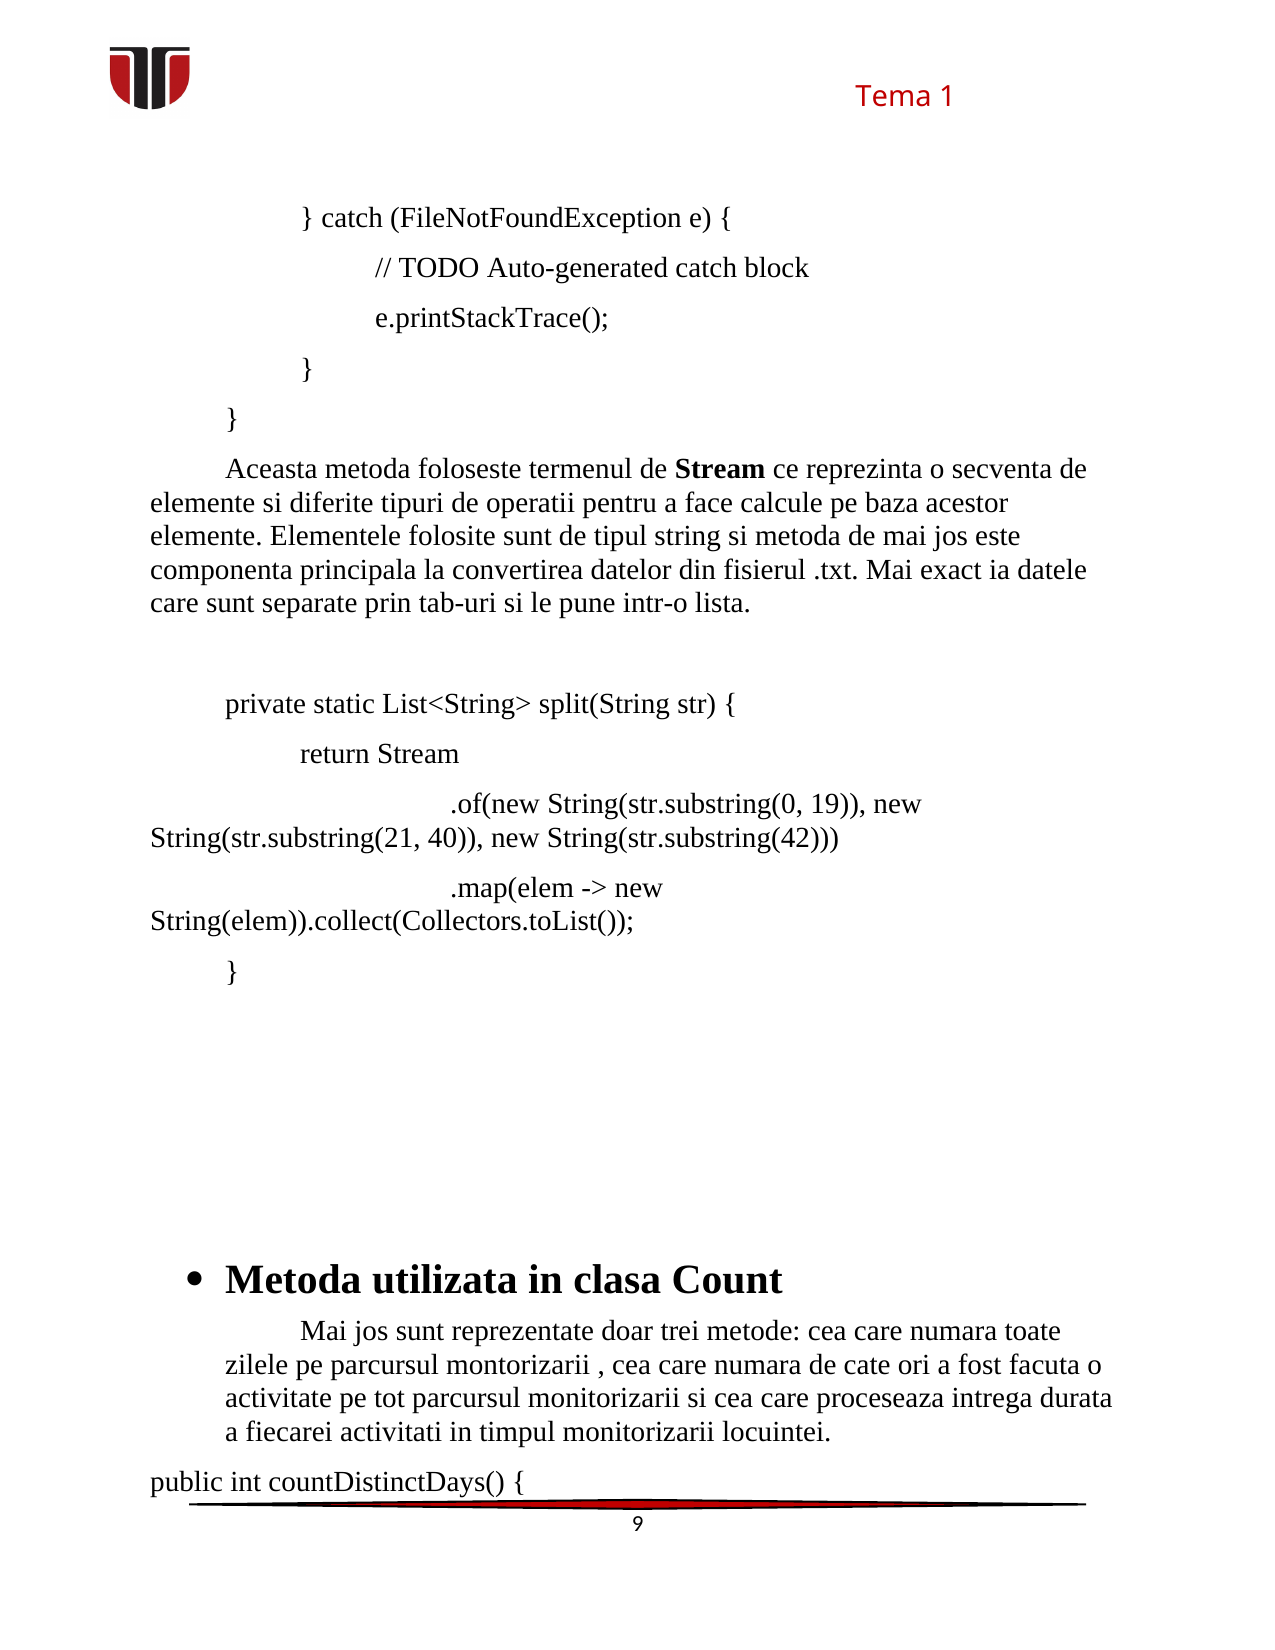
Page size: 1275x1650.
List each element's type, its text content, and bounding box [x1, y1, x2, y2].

text Aceasta metoda foloseste termenul de Stream ce reprezinta o secventa de elemente si diferite tipuri de operatii pentru a face calcule pe baza acestor elemente. Elementele folosite sunt de tipul string si metoda de mai jos este componenta principala la convertirea datelor din fisierul .txt. Mai exact ia datele care sunt separate prin tab-uri si le pune intr-o lista. [150, 451, 1125, 619]
text private static List<String> split(String str) { [150, 686, 1125, 719]
text .map(elem -> new String(elem)).collect(Collectors.toList()); [150, 870, 1125, 937]
text e.printStackTrace(); [150, 301, 1125, 334]
text Mai jos sunt reprezentate doar trei metode: cea care numara toate zilele pe parcursul montorizarii , cea care numara de cate ori a fost facuta o activitate pe tot parcursul monitorizarii si cea care proceseaza intrega durata a fiecarei activitati in timpul monitorizarii locuintei. [225, 1313, 1125, 1448]
text } catch (FileNotFoundException e) { [150, 200, 1125, 234]
text .of(new String(str.substring(0, 19)), new String(str.substring(21, 40)), new String(str.substring(42))) [150, 786, 1125, 853]
text } [150, 351, 1125, 384]
list Metoda utilizata in clasa Count [187, 1255, 1125, 1303]
text // TODO Auto-generated catch block [150, 250, 1125, 284]
text public int countDistinctDays() { [150, 1464, 1125, 1498]
text return Stream [150, 736, 1125, 769]
text } [150, 401, 1125, 434]
text } [150, 954, 1125, 987]
